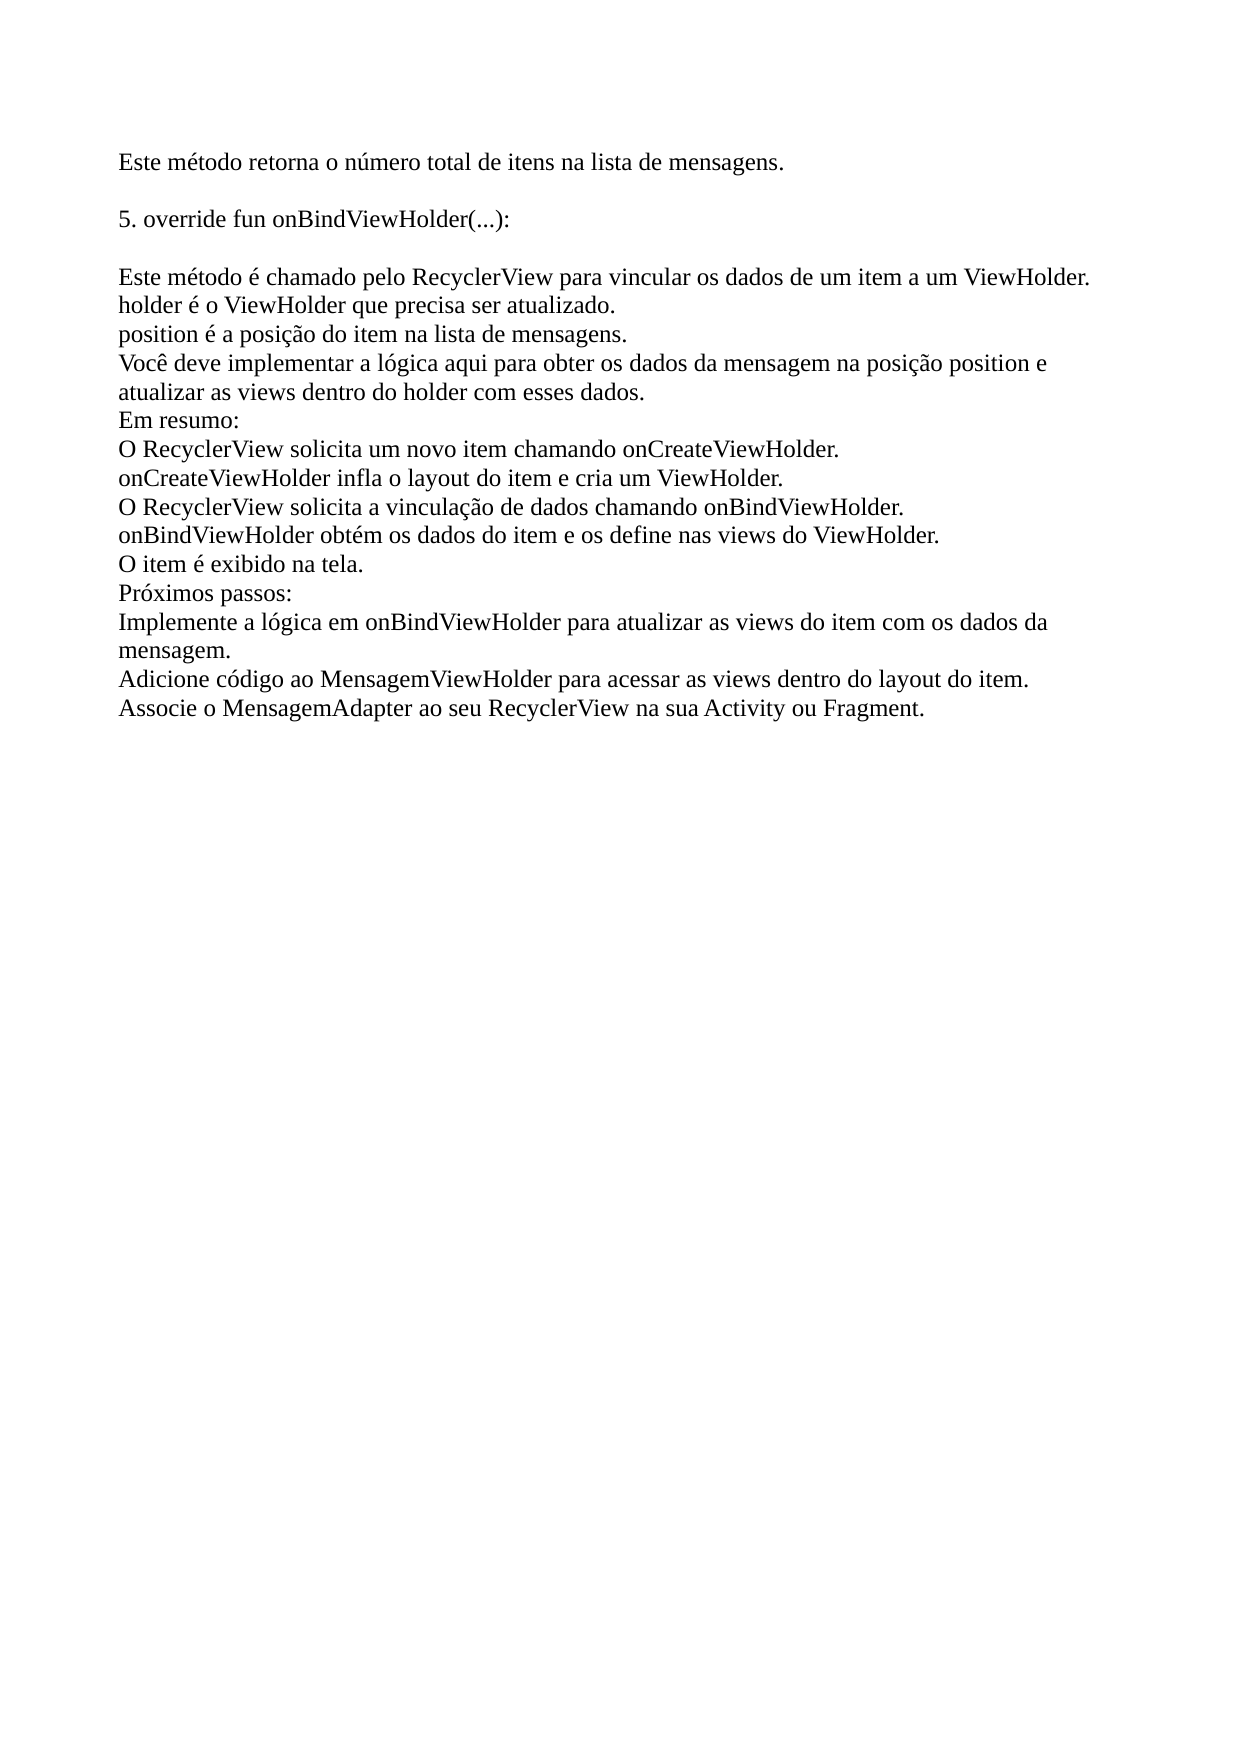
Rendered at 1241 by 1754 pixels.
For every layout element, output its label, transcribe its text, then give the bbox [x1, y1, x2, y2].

text 5. override fun onBindViewHolder(...): [118, 204, 1122, 233]
text onCreateViewHolder infla o layout do item e cria um ViewHolder. [118, 463, 1122, 492]
text O RecyclerView solicita um novo item chamando onCreateViewHolder. [118, 434, 1122, 463]
text Adicione código ao MensagemViewHolder para acessar as views dentro do layout do item. [118, 664, 1122, 693]
text Associe o MensagemAdapter ao seu RecyclerView na sua Activity ou Fragment. [118, 693, 1122, 722]
text position é a posição do item na lista de mensagens. [118, 319, 1122, 348]
text Implemente a lógica em onBindViewHolder para atualizar as views do item com os dados da mensagem. [118, 607, 1122, 664]
text Você deve implementar a lógica aqui para obter os dados da mensagem na posição position e atualizar as views dentro do holder com esses dados. [118, 348, 1122, 406]
text Próximos passos: [118, 578, 1122, 607]
text holder é o ViewHolder que precisa ser atualizado. [118, 291, 1122, 319]
text onBindViewHolder obtém os dados do item e os define nas views do ViewHolder. [118, 521, 1122, 549]
text Em resumo: [118, 406, 1122, 434]
text O RecyclerView solicita a vinculação de dados chamando onBindViewHolder. [118, 492, 1122, 521]
text Este método é chamado pelo RecyclerView para vincular os dados de um item a um ViewHolder. [118, 262, 1122, 291]
text O item é exibido na tela. [118, 549, 1122, 578]
text Este método retorna o número total de itens na lista de mensagens. [118, 147, 1122, 176]
